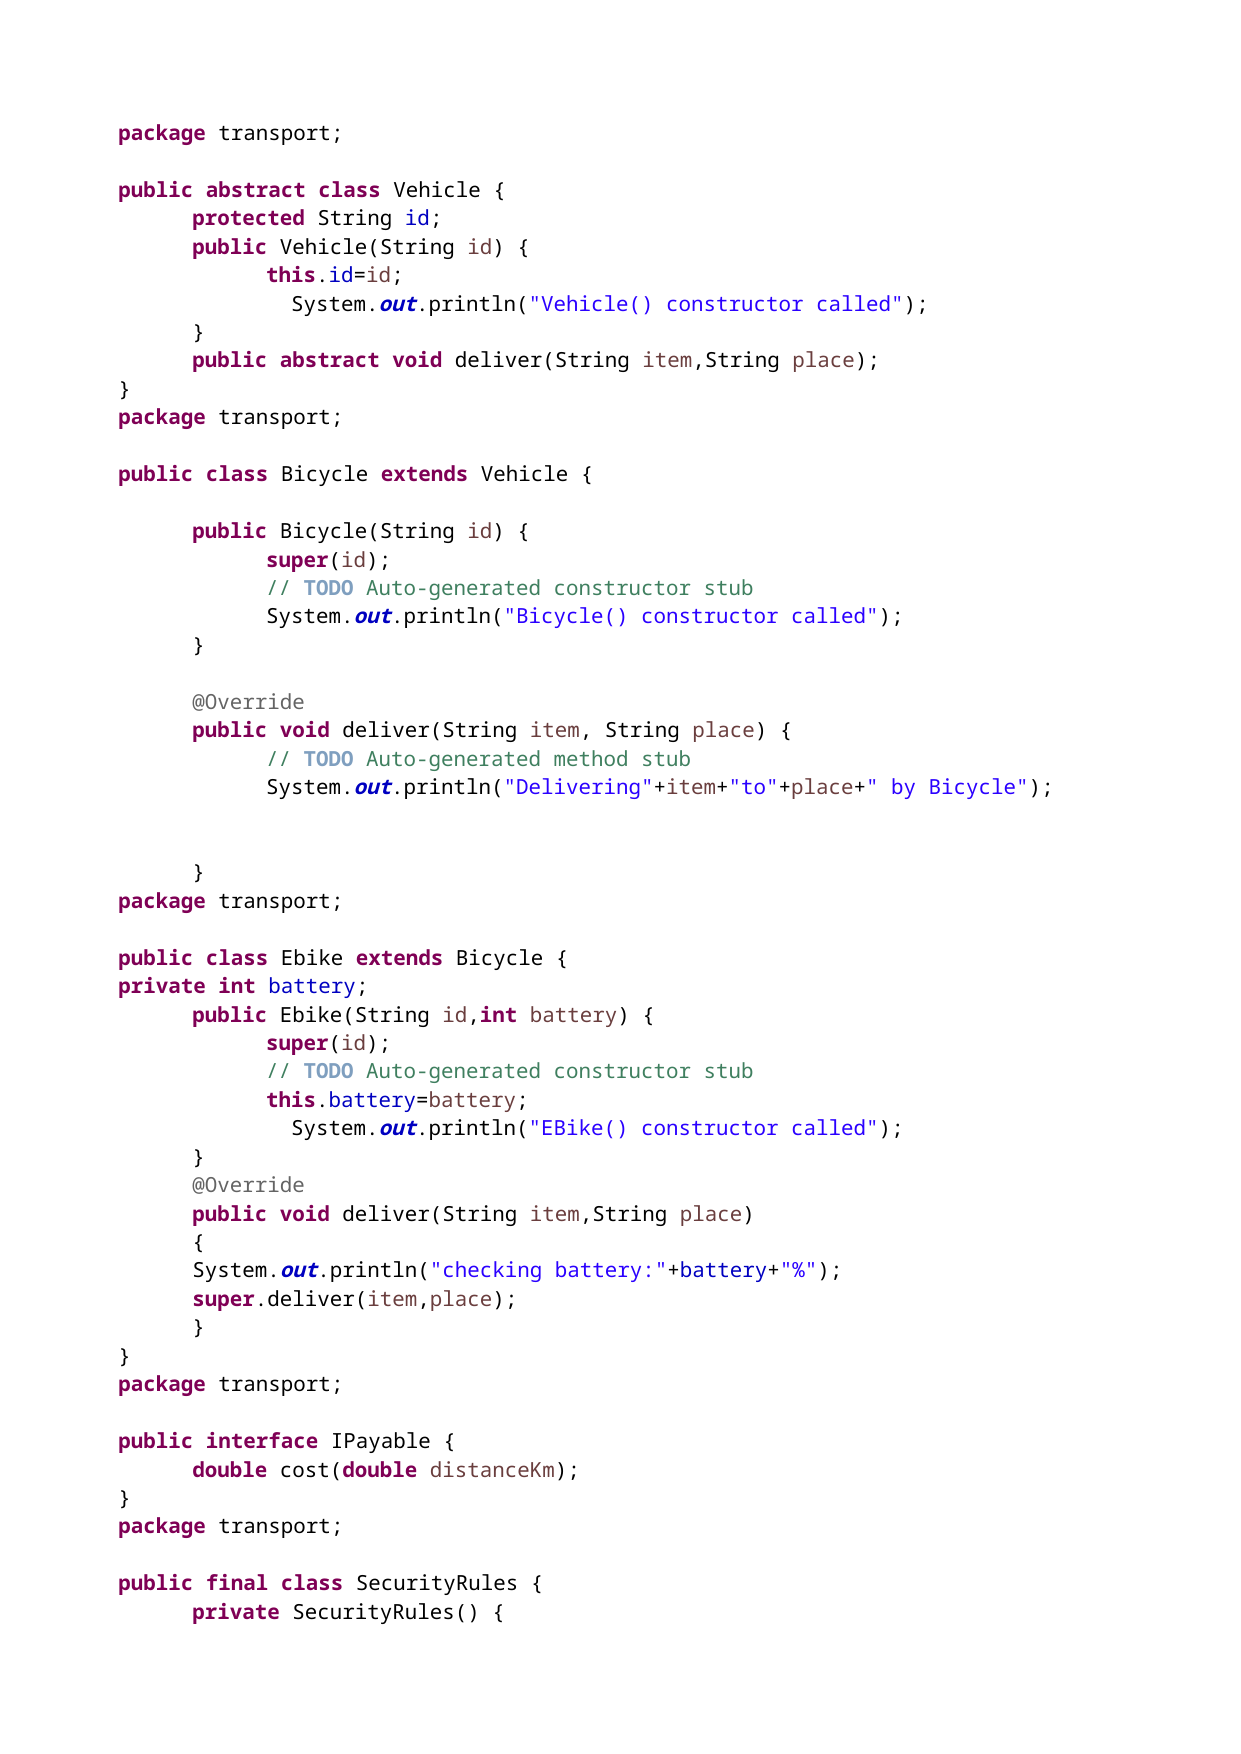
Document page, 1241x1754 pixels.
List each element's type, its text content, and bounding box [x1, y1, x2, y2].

text package transport; [118, 402, 1122, 431]
text public final class SecurityRules { [118, 1568, 1122, 1597]
text super.deliver(item,place); [118, 1284, 1122, 1312]
text super(id); [118, 545, 1122, 573]
text public Ebike(String id,int battery) { [118, 1000, 1122, 1028]
text public abstract void deliver(String item,String place); [118, 346, 1122, 374]
text } [118, 1483, 1122, 1512]
text } [118, 374, 1122, 402]
text super(id); [118, 1028, 1122, 1057]
text // TODO Auto-generated constructor stub [118, 1057, 1122, 1085]
text public Vehicle(String id) { [118, 232, 1122, 260]
text public void deliver(String item, String place) { [118, 715, 1122, 744]
text public abstract class Vehicle { [118, 175, 1122, 203]
text System.out.println("Bicycle() constructor called"); [118, 602, 1122, 630]
text } [118, 630, 1122, 658]
text @Override [118, 1170, 1122, 1199]
text System.out.println("Delivering"+item+"to"+place+" by Bicycle"); [118, 772, 1122, 801]
text { [118, 1227, 1122, 1256]
text protected String id; [118, 203, 1122, 232]
text public class Ebike extends Bicycle { [118, 943, 1122, 971]
text @Override [118, 687, 1122, 715]
text } [118, 1142, 1122, 1170]
text this.id=id; [118, 260, 1122, 289]
text public void deliver(String item,String place) [118, 1199, 1122, 1227]
text } [118, 317, 1122, 346]
text public Bicycle(String id) { [118, 516, 1122, 545]
text } [118, 1312, 1122, 1341]
text // TODO Auto-generated method stub [118, 744, 1122, 772]
text } [118, 857, 1122, 886]
text System.out.println("Vehicle() constructor called"); [118, 289, 1122, 317]
text this.battery=battery; [118, 1085, 1122, 1113]
text package transport; [118, 1369, 1122, 1398]
text package transport; [118, 886, 1122, 914]
text private int battery; [118, 971, 1122, 1000]
text // TODO Auto-generated constructor stub [118, 573, 1122, 602]
text System.out.println("EBike() constructor called"); [118, 1113, 1122, 1142]
text package transport; [118, 1512, 1122, 1540]
text public interface IPayable { [118, 1426, 1122, 1455]
text System.out.println("checking battery:"+battery+"%"); [118, 1256, 1122, 1284]
text double cost(double distanceKm); [118, 1455, 1122, 1483]
text } [118, 1341, 1122, 1369]
text public class Bicycle extends Vehicle { [118, 459, 1122, 488]
text private SecurityRules() { [118, 1597, 1122, 1625]
text package transport; [118, 118, 1122, 147]
